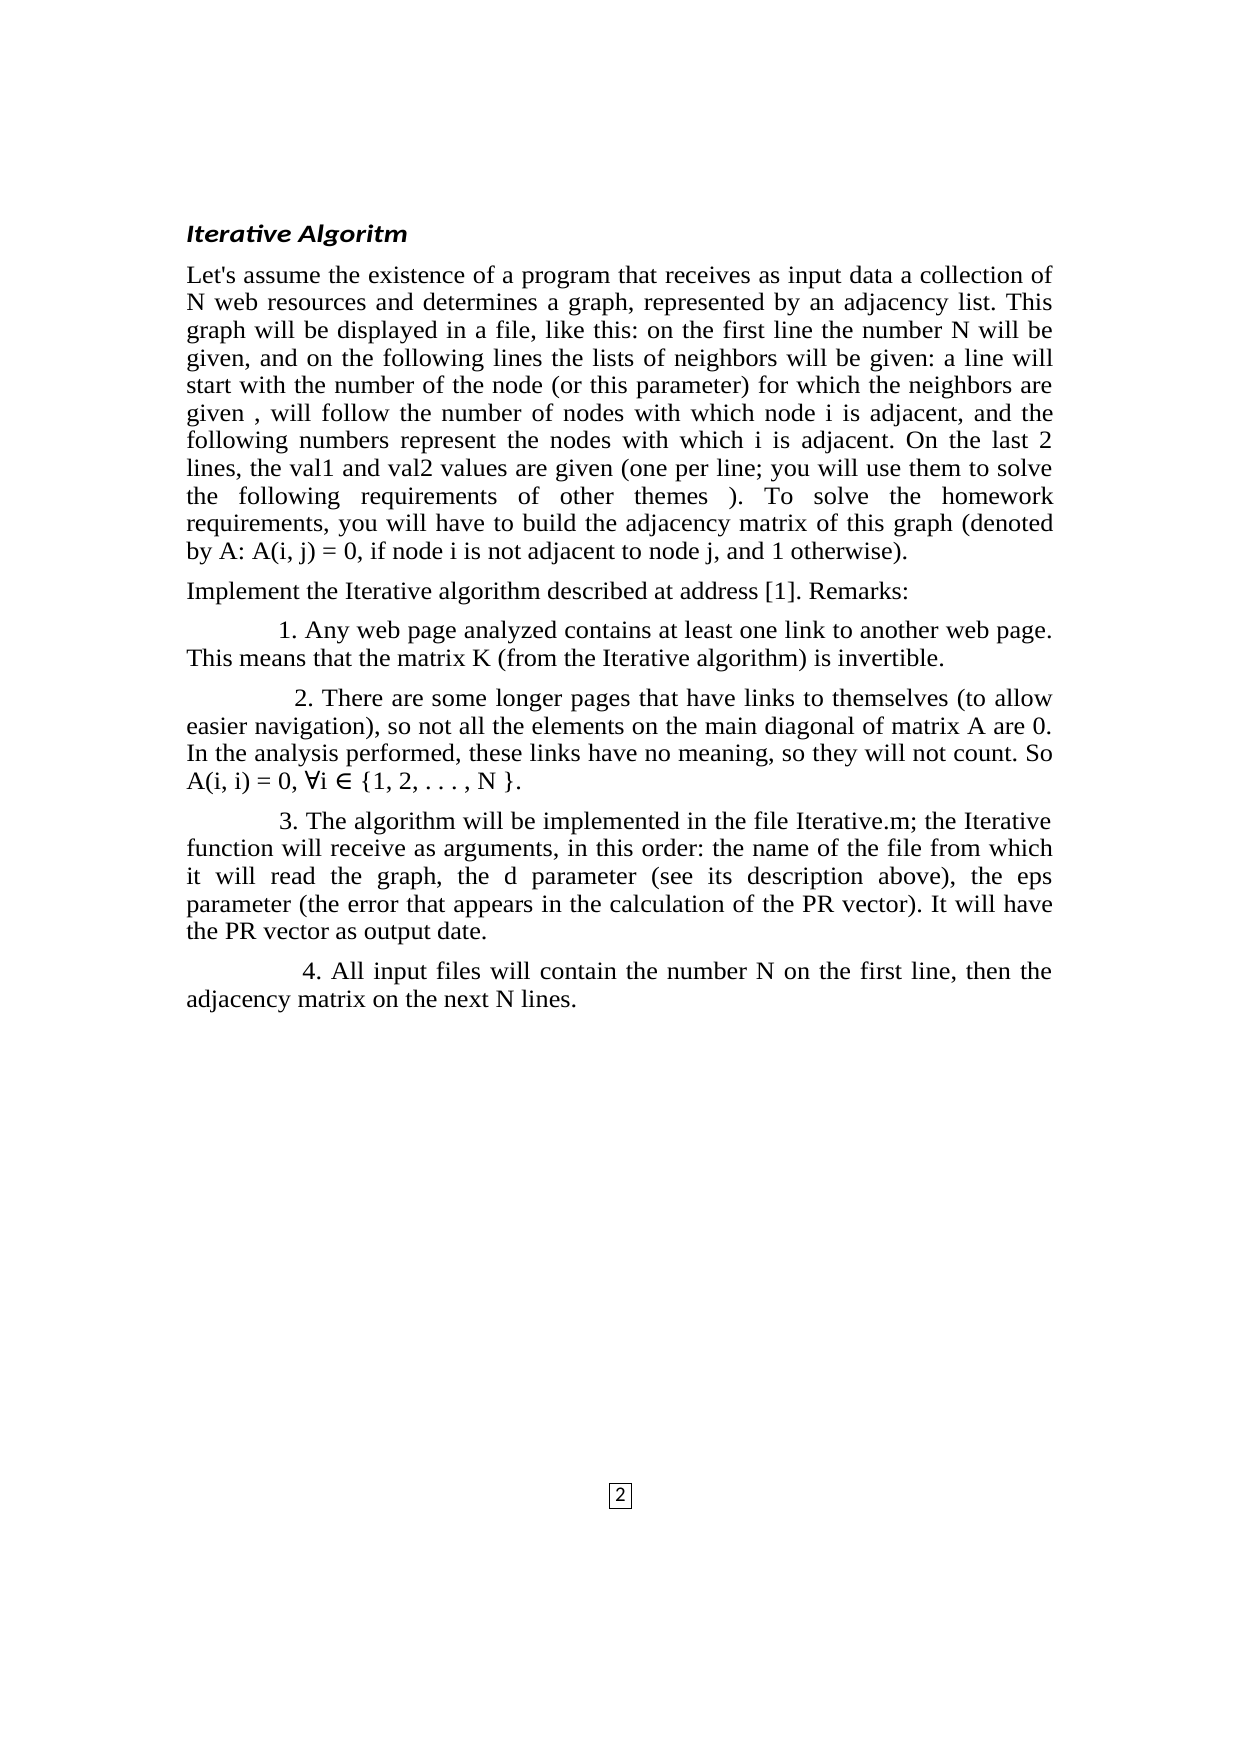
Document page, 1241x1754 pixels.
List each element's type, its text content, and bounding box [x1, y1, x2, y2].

text 1. Any web page analyzed contains at least one link to another web page. This means that the matrix K (from the Iterative algorithm) is invertible. [186, 617, 1054, 672]
text 3. The algorithm will be implemented in the file Iterative.m; the Iterative function will receive as arguments, in this order: the name of the file from which it will read the graph, the d parameter (see its description above), the eps parameter (the error that appears in the calculation of the PR vector). It will have the PR vector as output date. [186, 807, 1054, 945]
list Iterative Algoritm [186, 218, 1067, 249]
text 4. All input files will contain the number N on the first line, then the adjacency matrix on the next N lines. [186, 957, 1054, 1013]
text Implement the Iterative algorithm described at address [1]. Remarks: [186, 577, 1054, 604]
text Let's assume the existence of a program that receives as input data a collection of N web resources and determines a graph, represented by an adjacency list. This graph will be displayed in a file, like this: on the first line the number N will be given, and on the following lines the lists of neighbors will be given: a line will start with the number of the node (or this parameter) for which the neighbors are given , will follow the number of nodes with which node i is adjacent, and the following numbers represent the nodes with which i is adjacent. On the last 2 lines, the val1 and val2 values are given (one per line; you will use them to solve the following requirements of other themes ). To solve the homework requirements, you will have to build the adjacency matrix of this graph (denoted by A: A(i, j) = 0, if node i is not adjacent to node j, and 1 otherwise). [186, 261, 1054, 565]
text 2. There are some longer pages that have links to themselves (to allow easier navigation), so not all the elements on the main diagonal of matrix A are 0. In the analysis performed, these links have no meaning, so they will not count. So A(i, i) = 0, ∀i ∈ {1, 2, . . . , N }. [186, 684, 1054, 795]
